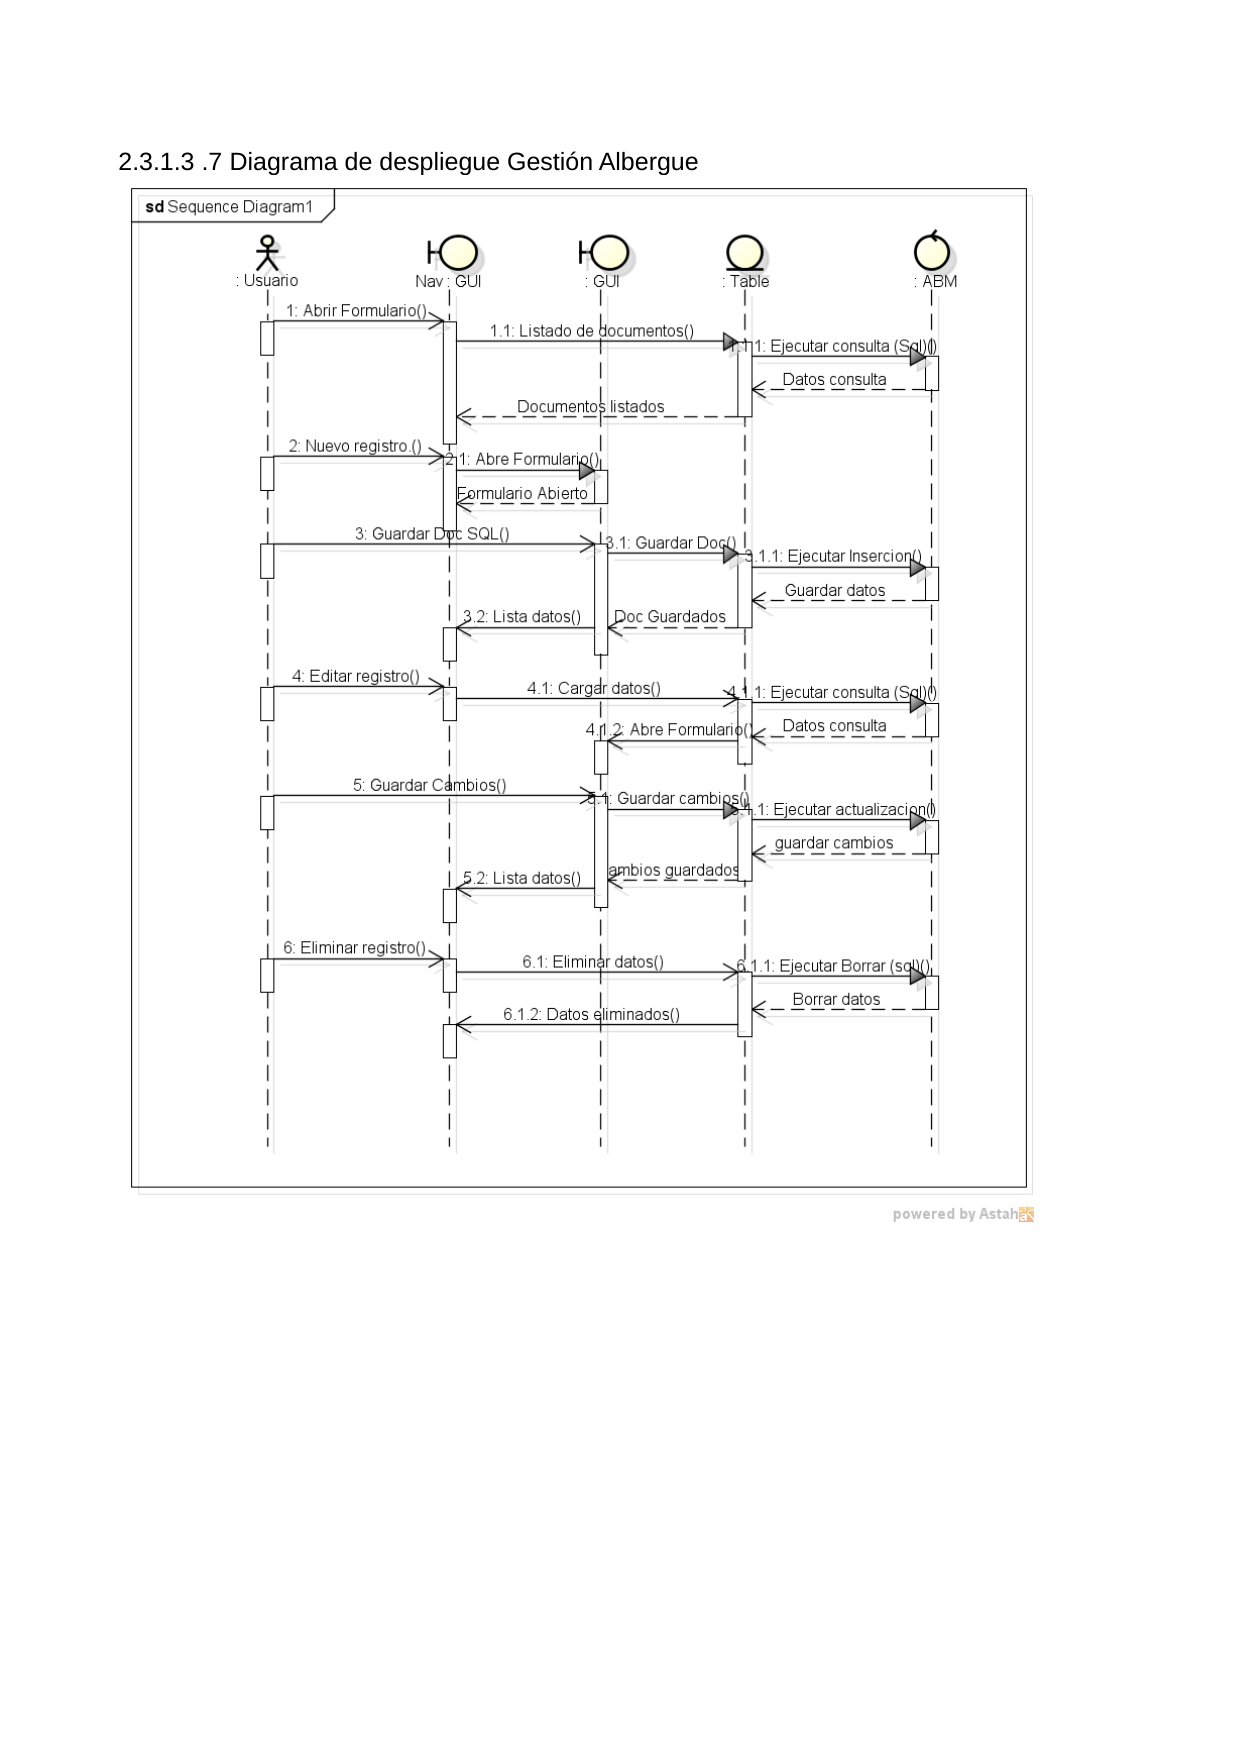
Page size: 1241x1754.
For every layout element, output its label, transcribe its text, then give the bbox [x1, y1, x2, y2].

text 2.3.1.3 .7 Diagrama de despliegue Gestión Albergue [118, 147, 1122, 176]
